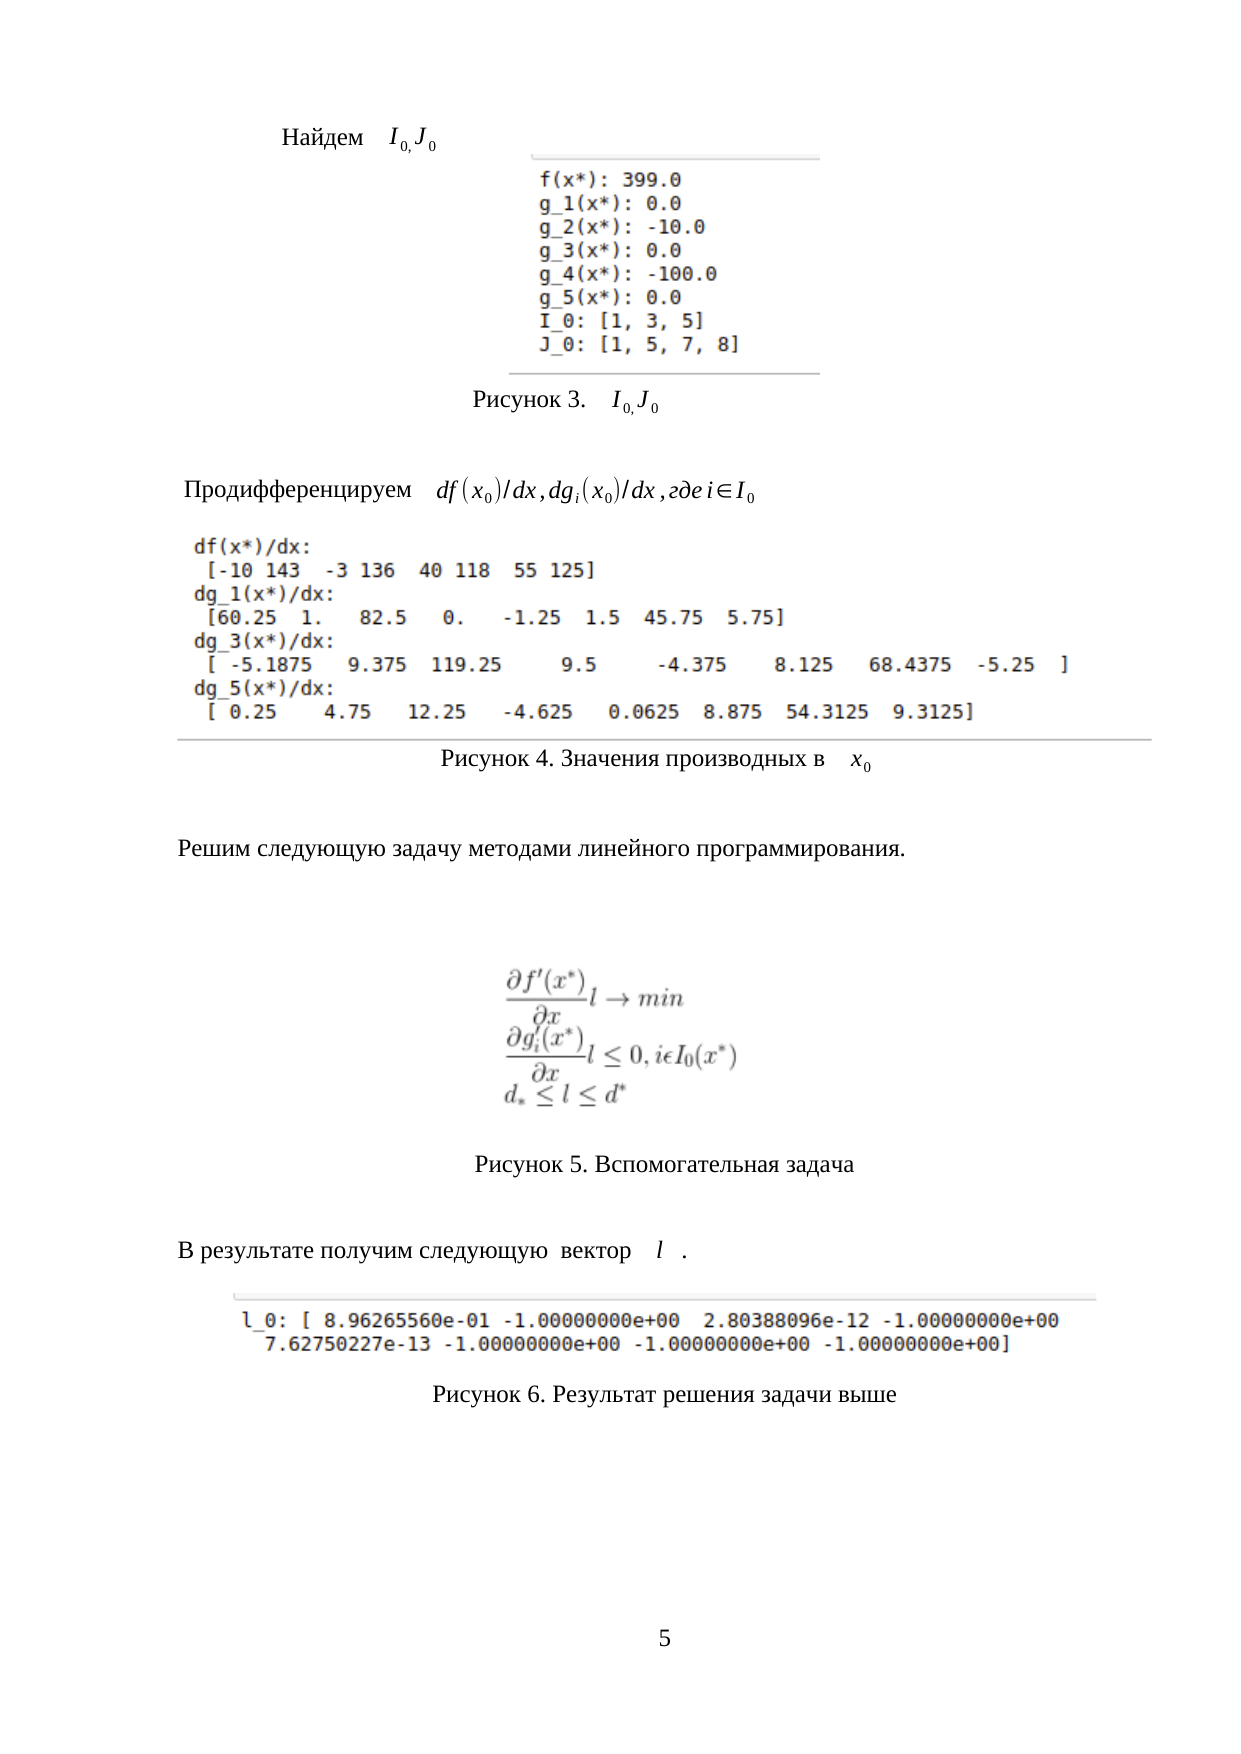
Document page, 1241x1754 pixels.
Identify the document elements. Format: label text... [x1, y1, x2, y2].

text В результате получим следующую вектор . [177, 1236, 1152, 1264]
text Рисунок 5. Вспомогательная задача [177, 1149, 1152, 1178]
picture [508, 154, 820, 378]
picture [177, 535, 1152, 744]
text Рисунок 6. Результат решения задачи выше [177, 1379, 1152, 1408]
text Продифференцируем [177, 474, 1152, 507]
text Решим следующую задачу методами линейного программирования. [177, 833, 1152, 862]
picture [232, 1293, 1097, 1373]
list Найдем [215, 118, 1152, 154]
picture [473, 951, 747, 1130]
text Рисунок 4. Значения производных в [177, 744, 1152, 776]
text Рисунок 3. [177, 384, 1152, 417]
